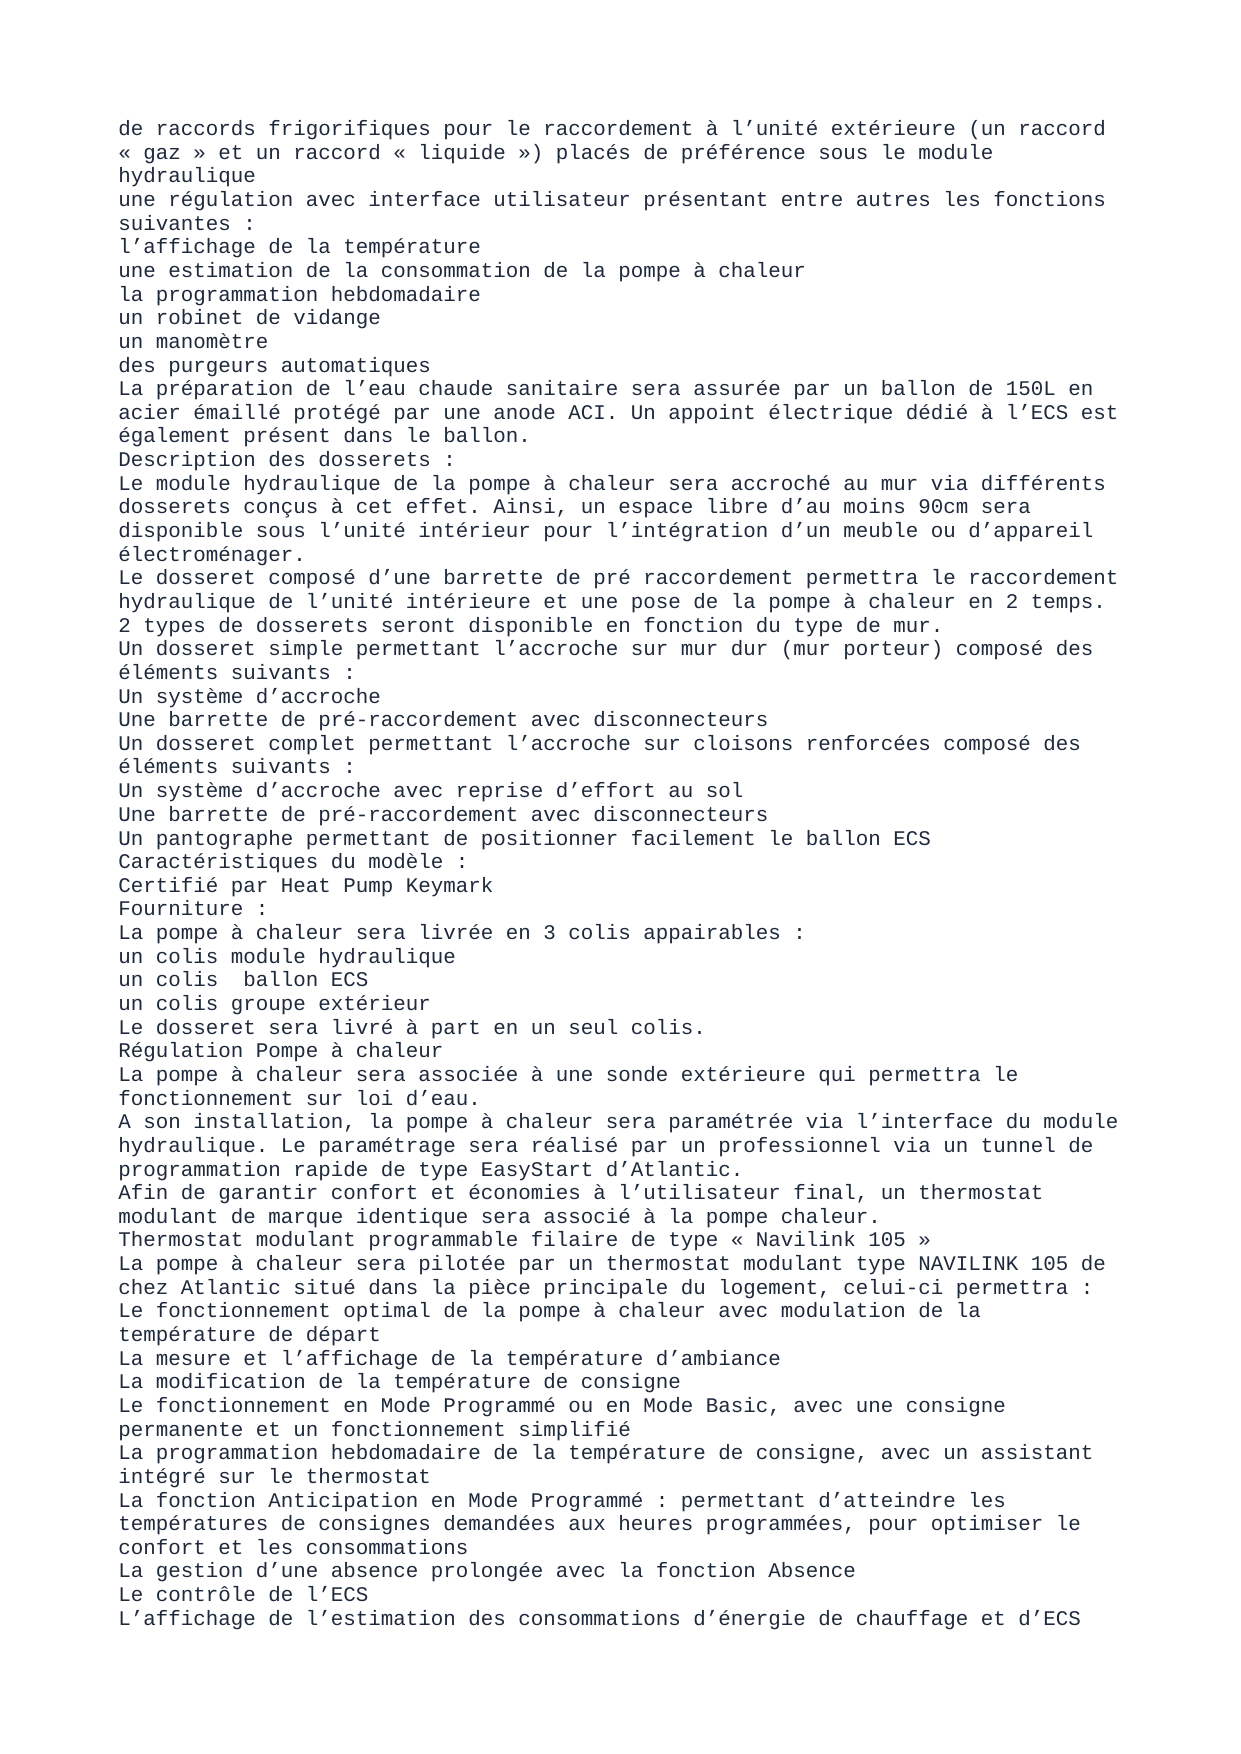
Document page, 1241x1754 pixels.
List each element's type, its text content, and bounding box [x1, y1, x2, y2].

text Le dosseret sera livré à part en un seul colis. [118, 1017, 1122, 1040]
text La modification de la température de consigne [118, 1371, 1122, 1395]
text La gestion d’une absence prolongée avec la fonction Absence [118, 1561, 1122, 1584]
text Thermostat modulant programmable filaire de type « Navilink 105 » [118, 1229, 1122, 1253]
text l’affichage de la température [118, 236, 1122, 260]
text Le fonctionnement optimal de la pompe à chaleur avec modulation de la température de départ [118, 1300, 1122, 1348]
text un manomètre [118, 331, 1122, 354]
text Fourniture : [118, 898, 1122, 922]
text 2 types de dosserets seront disponible en fonction du type de mur. [118, 615, 1122, 638]
text un colis groupe extérieur [118, 993, 1122, 1017]
text Une barrette de pré-raccordement avec disconnecteurs [118, 804, 1122, 827]
text un colis ballon ECS [118, 969, 1122, 993]
text Un système d’accroche [118, 686, 1122, 709]
text Le fonctionnement en Mode Programmé ou en Mode Basic, avec une consigne permanente et un fonctionnement simplifié [118, 1395, 1122, 1442]
text Le module hydraulique de la pompe à chaleur sera accroché au mur via différents dosserets conçus à cet effet. Ainsi, un espace libre d’au moins 90cm sera disponible sous l’unité intérieur pour l’intégration d’un meuble ou d’appareil électroménager. [118, 473, 1122, 567]
text La préparation de l’eau chaude sanitaire sera assurée par un ballon de 150L en acier émaillé protégé par une anode ACI. Un appoint électrique dédié à l’ECS est également présent dans le ballon. [118, 378, 1122, 449]
text Une barrette de pré-raccordement avec disconnecteurs [118, 709, 1122, 733]
text Afin de garantir confort et économies à l’utilisateur final, un thermostat modulant de marque identique sera associé à la pompe chaleur. [118, 1182, 1122, 1229]
text une régulation avec interface utilisateur présentant entre autres les fonctions suivantes : [118, 189, 1122, 236]
text Un système d’accroche avec reprise d’effort au sol [118, 780, 1122, 804]
text une estimation de la consommation de la pompe à chaleur [118, 260, 1122, 284]
text La pompe à chaleur sera livrée en 3 colis appairables : [118, 922, 1122, 946]
text Régulation Pompe à chaleur [118, 1040, 1122, 1064]
text des purgeurs automatiques [118, 354, 1122, 378]
text La programmation hebdomadaire de la température de consigne, avec un assistant intégré sur le thermostat [118, 1442, 1122, 1489]
text Un dosseret complet permettant l’accroche sur cloisons renforcées composé des éléments suivants : [118, 733, 1122, 780]
text un robinet de vidange [118, 307, 1122, 331]
text La pompe à chaleur sera pilotée par un thermostat modulant type NAVILINK 105 de chez Atlantic situé dans la pièce principale du logement, celui-ci permettra : [118, 1253, 1122, 1300]
text Un pantographe permettant de positionner facilement le ballon ECS [118, 827, 1122, 851]
text Le contrôle de l’ECS [118, 1584, 1122, 1608]
text Description des dosserets : [118, 449, 1122, 473]
text Caractéristiques du modèle : [118, 851, 1122, 875]
text la programmation hebdomadaire [118, 284, 1122, 307]
text de raccords frigorifiques pour le raccordement à l’unité extérieure (un raccord « gaz » et un raccord « liquide ») placés de préférence sous le module hydraulique [118, 118, 1122, 189]
text La fonction Anticipation en Mode Programmé : permettant d’atteindre les températures de consignes demandées aux heures programmées, pour optimiser le confort et les consommations [118, 1489, 1122, 1561]
text La mesure et l’affichage de la température d’ambiance [118, 1348, 1122, 1371]
text Le dosseret composé d’une barrette de pré raccordement permettra le raccordement hydraulique de l’unité intérieure et une pose de la pompe à chaleur en 2 temps. [118, 567, 1122, 615]
text un colis module hydraulique [118, 946, 1122, 969]
text Un dosseret simple permettant l’accroche sur mur dur (mur porteur) composé des éléments suivants : [118, 638, 1122, 686]
text Certifié par Heat Pump Keymark [118, 875, 1122, 898]
text La pompe à chaleur sera associée à une sonde extérieure qui permettra le fonctionnement sur loi d’eau. [118, 1064, 1122, 1111]
text L’affichage de l’estimation des consommations d’énergie de chauffage et d’ECS [118, 1608, 1122, 1631]
text A son installation, la pompe à chaleur sera paramétrée via l’interface du module hydraulique. Le paramétrage sera réalisé par un professionnel via un tunnel de programmation rapide de type EasyStart d’Atlantic. [118, 1111, 1122, 1182]
